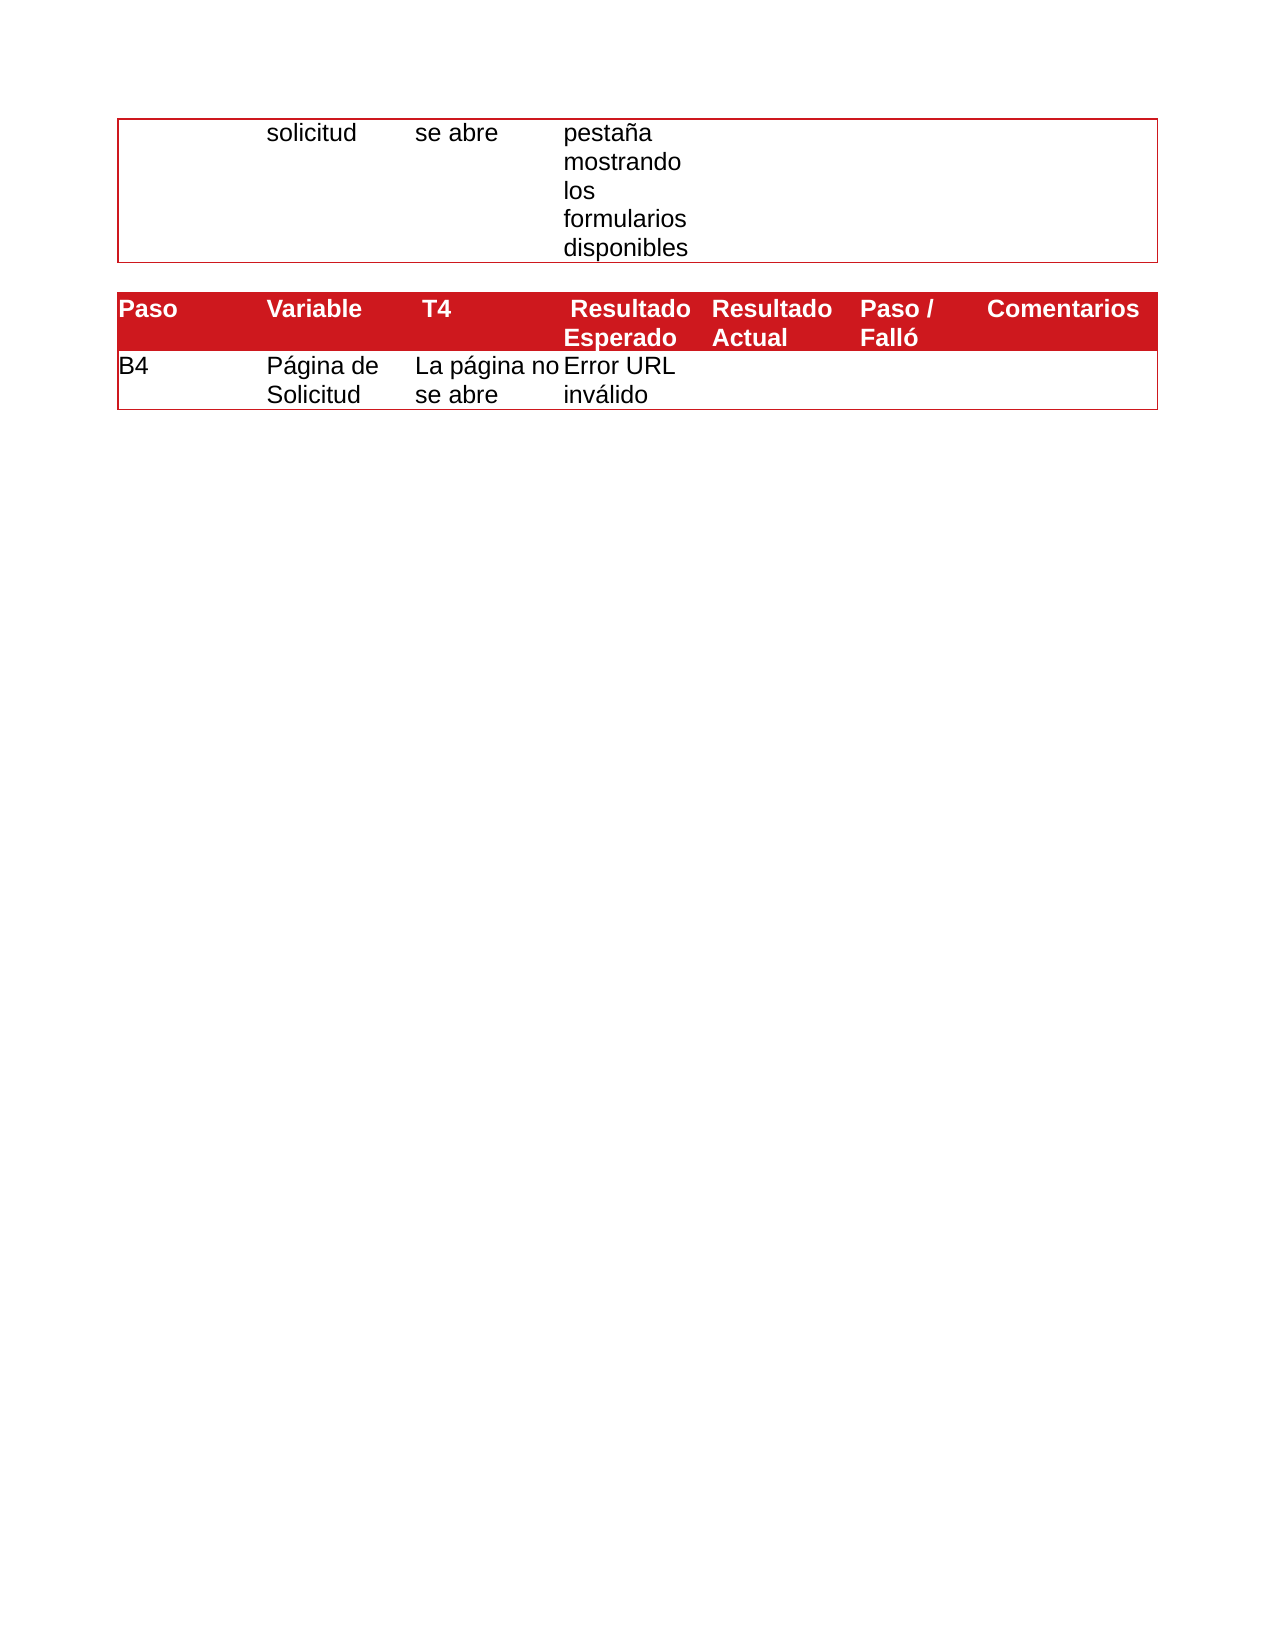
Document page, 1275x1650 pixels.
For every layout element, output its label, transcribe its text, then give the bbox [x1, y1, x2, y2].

table_header Resultado Esperado [563, 294, 712, 351]
table_cell [712, 120, 860, 262]
table_cell [987, 120, 1157, 262]
table_cell La página no se abre [415, 351, 563, 409]
table_header Paso [119, 294, 266, 351]
table_cell [860, 351, 987, 409]
table_header T4 [415, 294, 563, 351]
table_cell se abre [415, 120, 563, 262]
table_cell [987, 351, 1157, 409]
table_header Comentarios [987, 294, 1157, 351]
table_cell pestaña mostrando los formularios disponibles [563, 120, 712, 262]
table_cell [712, 351, 860, 409]
table_cell Error URL inválido [563, 351, 712, 409]
table_header Resultado Actual [712, 294, 860, 351]
table_header Paso / Falló [860, 294, 987, 351]
table_cell [860, 120, 987, 262]
table_cell Página de Solicitud [266, 351, 415, 409]
table_cell [119, 120, 266, 262]
table_header Variable [266, 294, 415, 351]
table_cell solicitud [266, 120, 415, 262]
table_cell B4 [119, 351, 266, 409]
